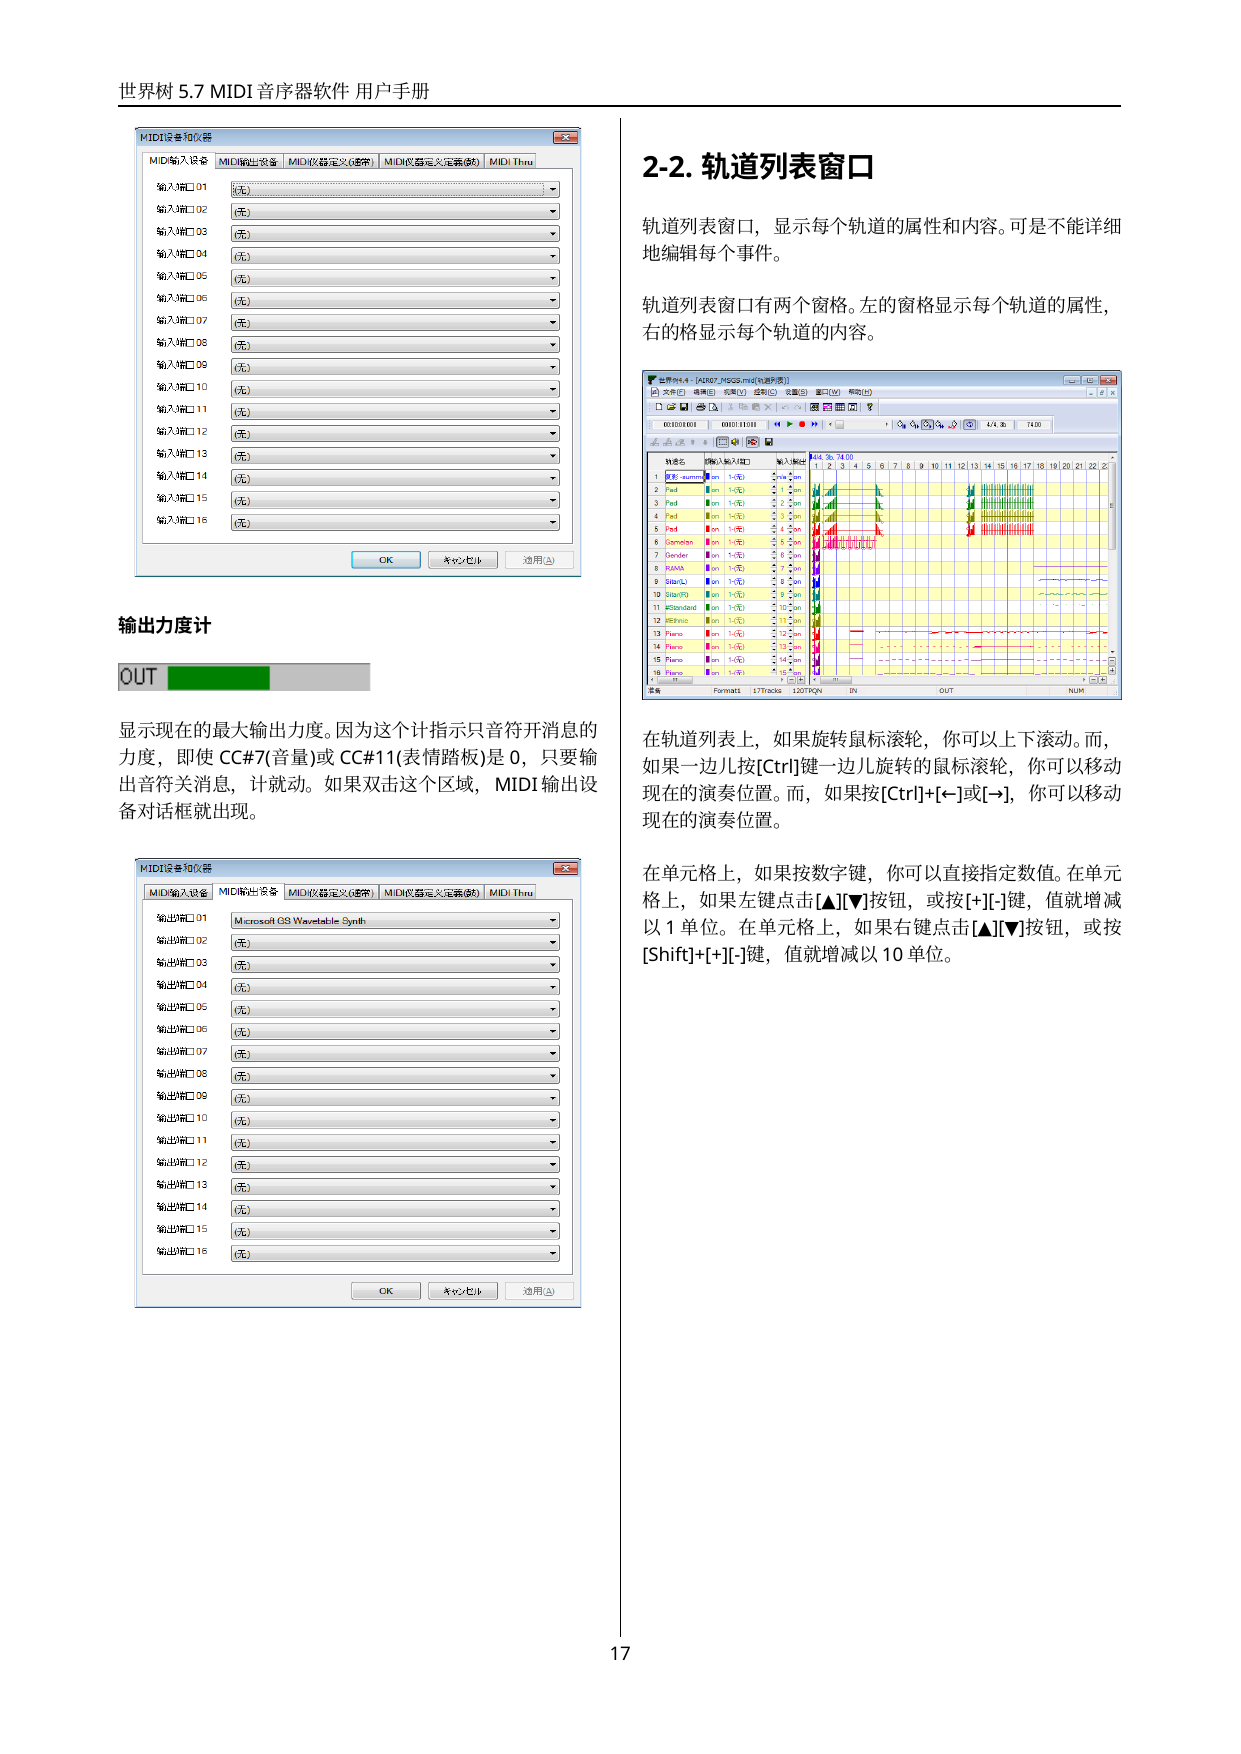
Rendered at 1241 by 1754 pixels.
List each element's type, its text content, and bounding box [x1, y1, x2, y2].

text 轨道列表窗口有两个窗格。左的窗格显示每个轨道的属性，右的格显示每个轨道的内容。 [642, 291, 1122, 345]
picture [134, 127, 582, 577]
picture [134, 858, 582, 1308]
text 在单元格上，如果按数字键，你可以直接指定数值。在单元格上，如果左键点击[▲][▼]按钮，或按[+][-]键，值就增减以1单位。在单元格上，如果右键点击[▲][▼]按钮，或按[Shift]+[+][-]键，值就增减以10单位。 [642, 859, 1122, 967]
text 轨道列表窗口，显示每个轨道的属性和内容。可是不能详细地编辑每个事件。 [642, 212, 1122, 266]
text 在轨道列表上，如果旋转鼠标滚轮，你可以上下滚动。而，如果一边儿按[Ctrl]键一边儿旋转的鼠标滚轮，你可以移动现在的演奏位置。而，如果按[Ctrl]+[←]或[→]，你可以移动现在的演奏位置。 [642, 725, 1122, 833]
text 输出力度计 [118, 611, 598, 638]
picture [642, 370, 1122, 700]
text 显示现在的最大输出力度。因为这个计指示只音符开消息的力度，即使CC#7(音量)或CC#11(表情踏板)是0，只要输出音符关消息，计就动。如果双击这个区域，MIDI输出设备对话框就出现。 [118, 716, 598, 824]
subtitle 2-2. 轨道列表窗口 [642, 144, 1122, 186]
